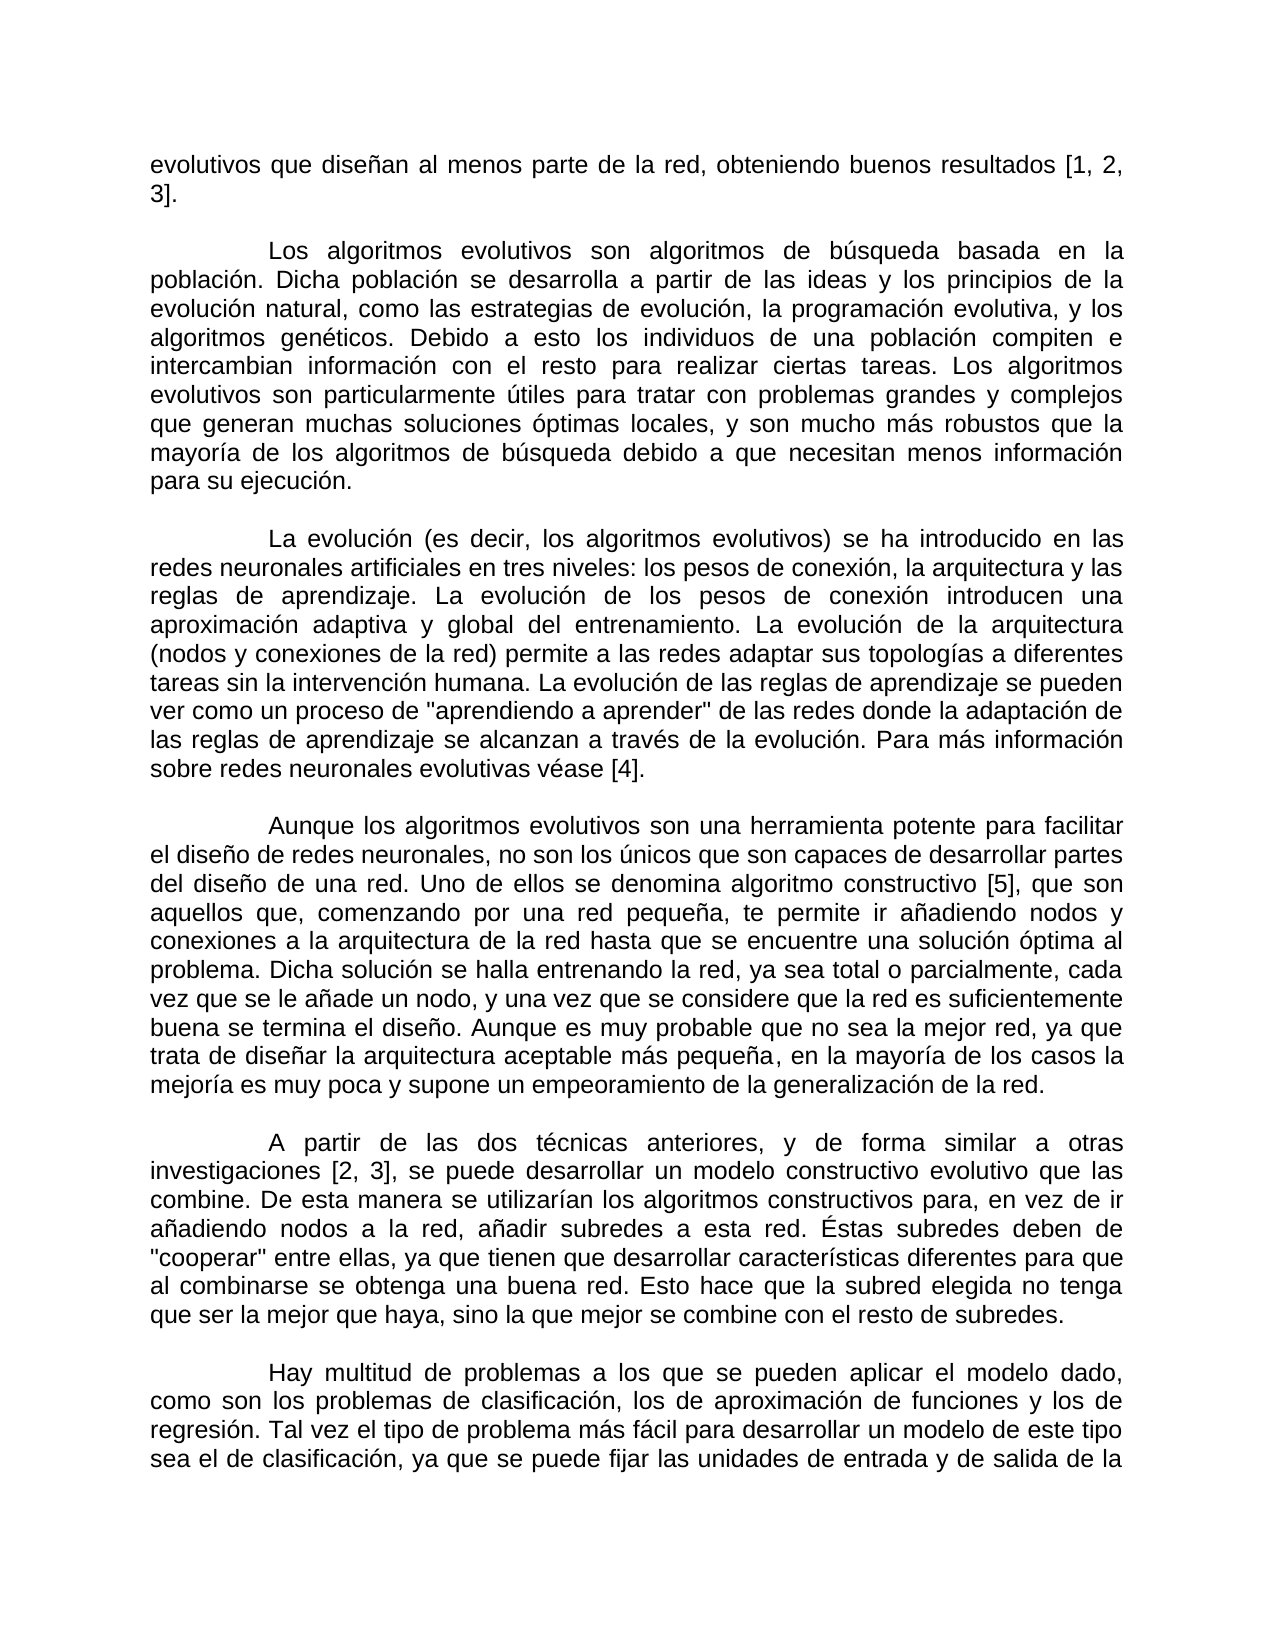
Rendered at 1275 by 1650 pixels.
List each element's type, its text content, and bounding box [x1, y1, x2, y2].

text Hay multitud de problemas a los que se pueden aplicar el modelo dado, como son los problemas de clasificación, los de aproximación de funciones y los de regresión. Tal vez el tipo de problema más fácil para desarrollar un modelo de este tipo sea el de clasificación, ya que se puede fijar las unidades de entrada y de salida de la [150, 1357, 1125, 1472]
text evolutivos que diseñan al menos parte de la red, obteniendo buenos resultados [1, 2, 3]. [150, 150, 1125, 207]
text Aunque los algoritmos evolutivos son una herramienta potente para facilitar el diseño de redes neuronales, no son los únicos que son capaces de desarrollar partes del diseño de una red. Uno de ellos se denomina algoritmo constructivo [5], que son aquellos que, comenzando por una red pequeña, te permite ir añadiendo nodos y conexiones a la arquitectura de la red hasta que se encuentre una solución óptima al problema. Dicha solución se halla entrenando la red, ya sea total o parcialmente, cada vez que se le añade un nodo, y una vez que se considere que la red es suficientemente buena se termina el diseño. Aunque es muy probable que no sea la mejor red, ya que trata de diseñar la arquitectura aceptable más pequeña, en la mayoría de los casos la mejoría es muy poca y supone un empeoramiento de la generalización de la red. [150, 811, 1125, 1099]
text La evolución (es decir, los algoritmos evolutivos) se ha introducido en las redes neuronales artificiales en tres niveles: los pesos de conexión, la arquitectura y las reglas de aprendizaje. La evolución de los pesos de conexión introducen una aproximación adaptiva y global del entrenamiento. La evolución de la arquitectura (nodos y conexiones de la red) permite a las redes adaptar sus topologías a diferentes tareas sin la intervención humana. La evolución de las reglas de aprendizaje se pueden ver como un proceso de "aprendiendo a aprender" de las redes donde la adaptación de las reglas de aprendizaje se alcanzan a través de la evolución. Para más información sobre redes neuronales evolutivas véase [4]. [150, 524, 1125, 782]
text Los algoritmos evolutivos son algoritmos de búsqueda basada en la población. Dicha población se desarrolla a partir de las ideas y los principios de la evolución natural, como las estrategias de evolución, la programación evolutiva, y los algoritmos genéticos. Debido a esto los individuos de una población compiten e intercambian información con el resto para realizar ciertas tareas. Los algoritmos evolutivos son particularmente útiles para tratar con problemas grandes y complejos que generan muchas soluciones óptimas locales, y son mucho más robustos que la mayoría de los algoritmos de búsqueda debido a que necesitan menos información para su ejecución. [150, 236, 1125, 495]
text A partir de las dos técnicas anteriores, y de forma similar a otras investigaciones [2, 3], se puede desarrollar un modelo constructivo evolutivo que las combine. De esta manera se utilizarían los algoritmos constructivos para, en vez de ir añadiendo nodos a la red, añadir subredes a esta red. Éstas subredes deben de "cooperar" entre ellas, ya que tienen que desarrollar características diferentes para que al combinarse se obtenga una buena red. Esto hace que la subred elegida no tenga que ser la mejor que haya, sino la que mejor se combine con el resto de subredes. [150, 1127, 1125, 1329]
